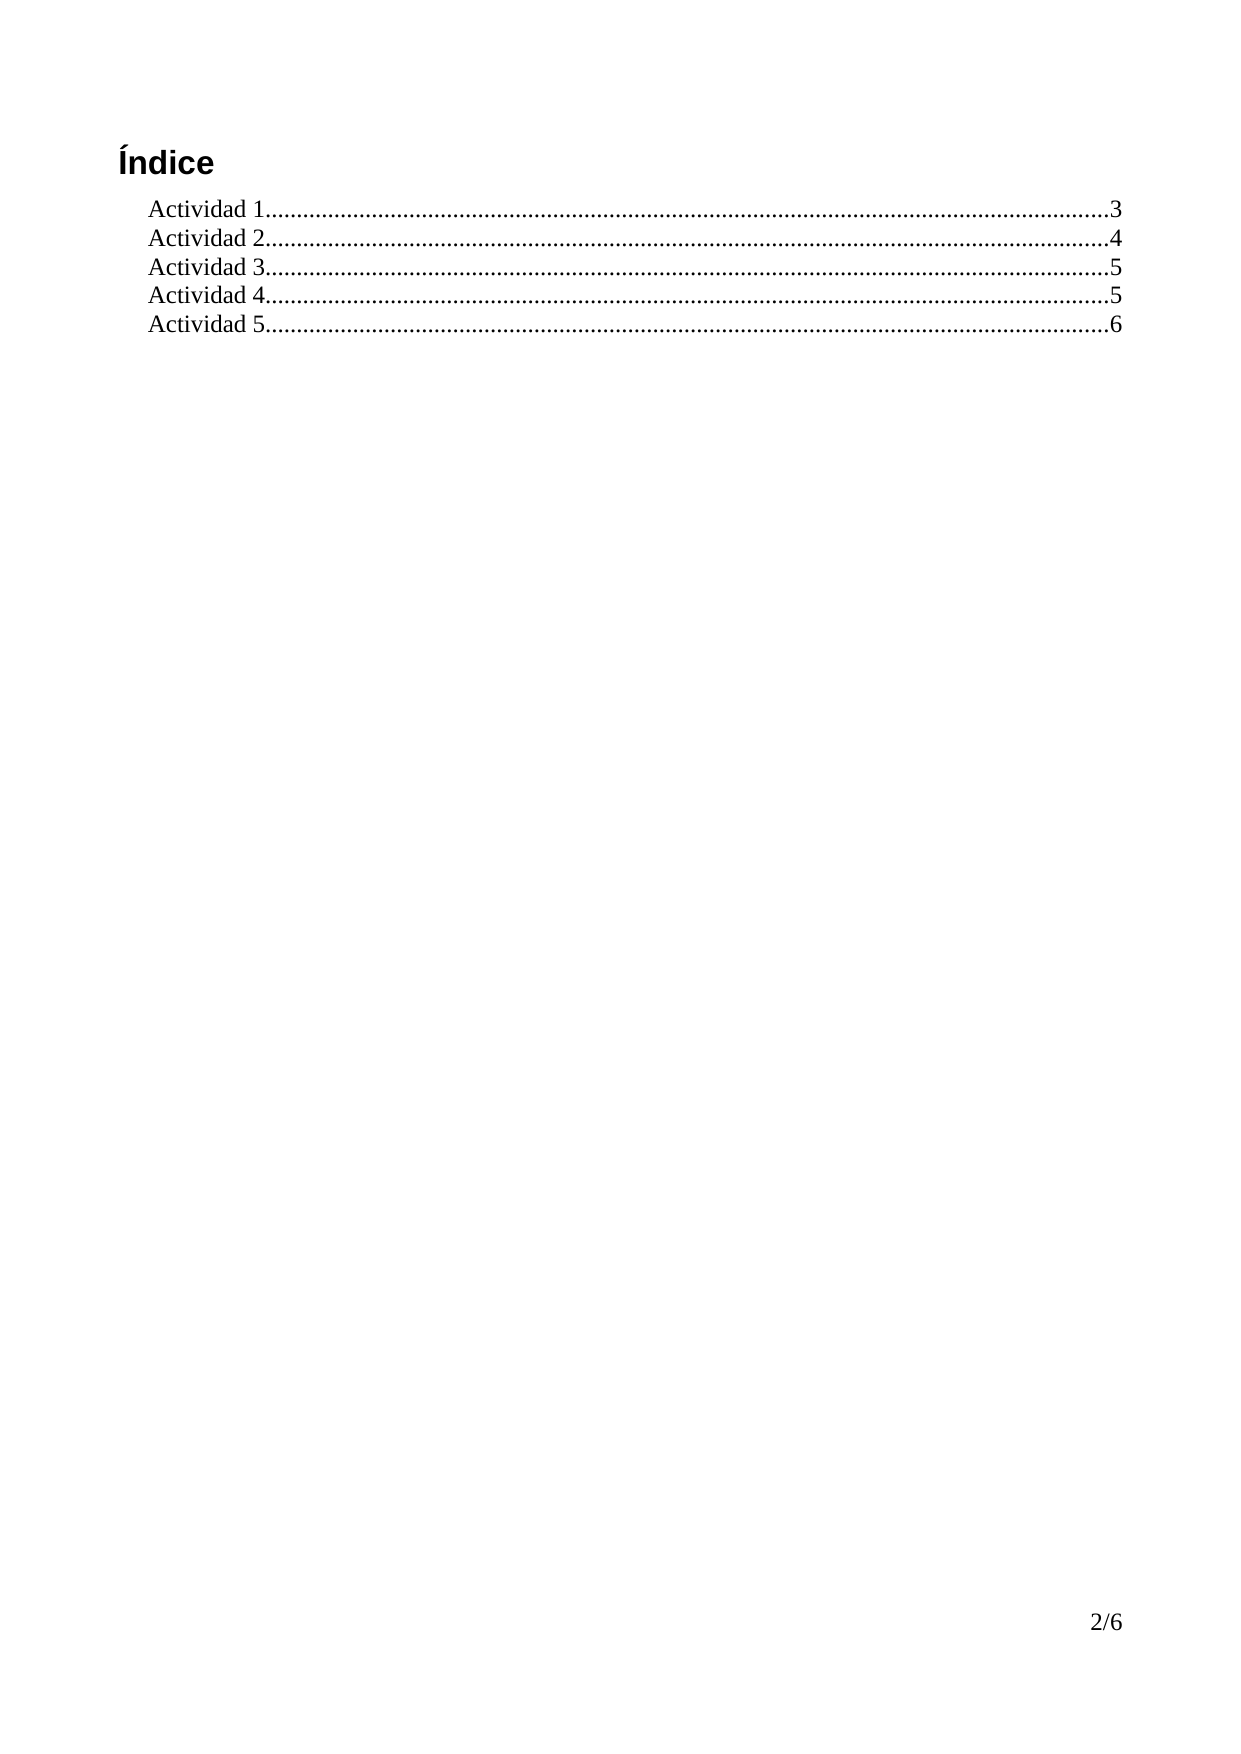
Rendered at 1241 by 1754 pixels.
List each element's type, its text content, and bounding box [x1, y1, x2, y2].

text Actividad 4 5 [148, 280, 1122, 309]
text Actividad 1 3 [148, 194, 1122, 223]
text Actividad 2 4 [148, 223, 1122, 252]
subtitle Índice [118, 143, 1122, 182]
text Actividad 5 6 [148, 309, 1122, 338]
text Actividad 3 5 [148, 252, 1122, 280]
